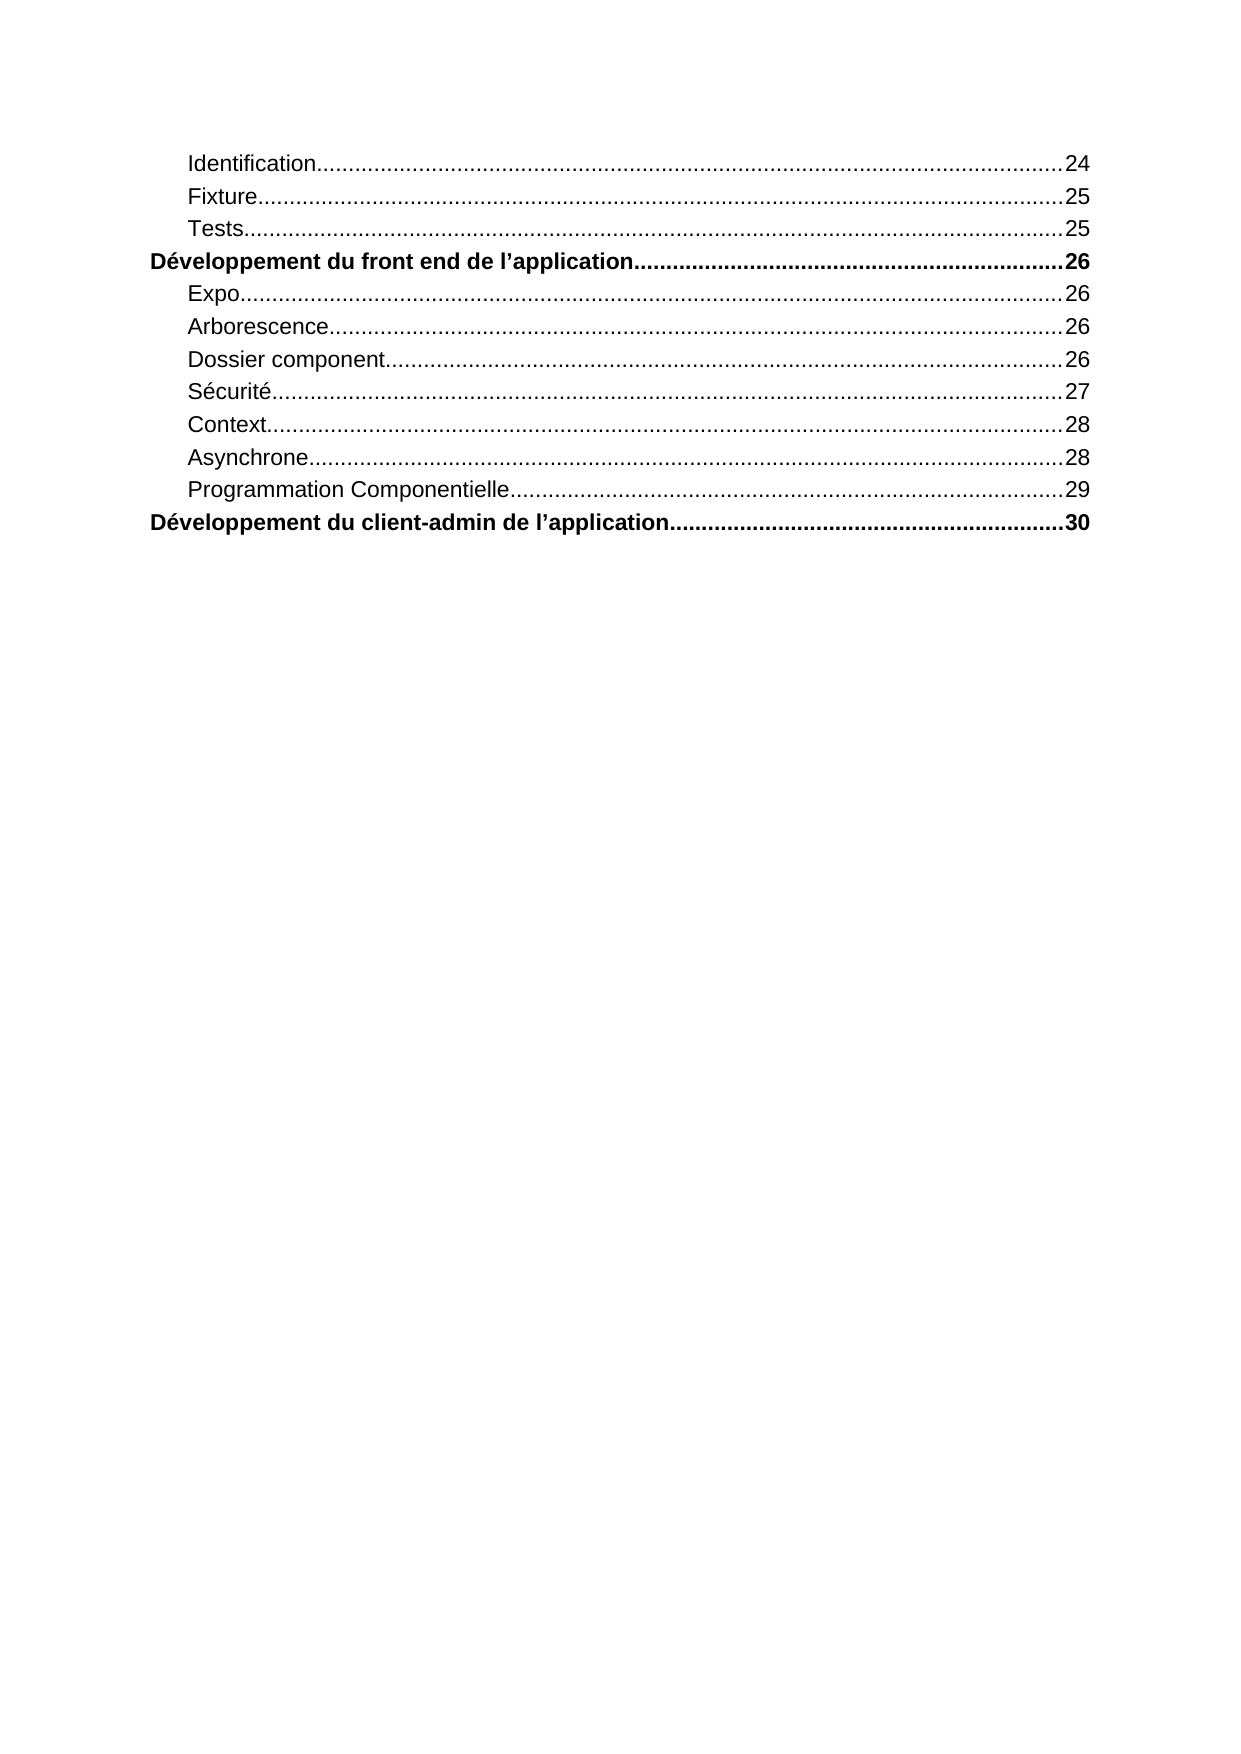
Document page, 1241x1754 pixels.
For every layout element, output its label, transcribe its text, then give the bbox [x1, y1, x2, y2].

text Expo 26 [187, 280, 1090, 307]
text Asynchrone 28 [187, 443, 1090, 470]
text Tests 25 [187, 215, 1090, 242]
text Identification 24 [187, 150, 1090, 176]
text Programmation Componentielle 29 [187, 476, 1090, 502]
text Dossier component 26 [187, 346, 1090, 372]
text Développement du front end de l’application 26 [150, 248, 1090, 274]
text Développement du client-admin de l’application 30 [150, 509, 1090, 535]
text Sécurité 27 [187, 378, 1090, 404]
text Arborescence 26 [187, 313, 1090, 339]
text Context 28 [187, 411, 1090, 437]
text Fixture 25 [187, 183, 1090, 209]
